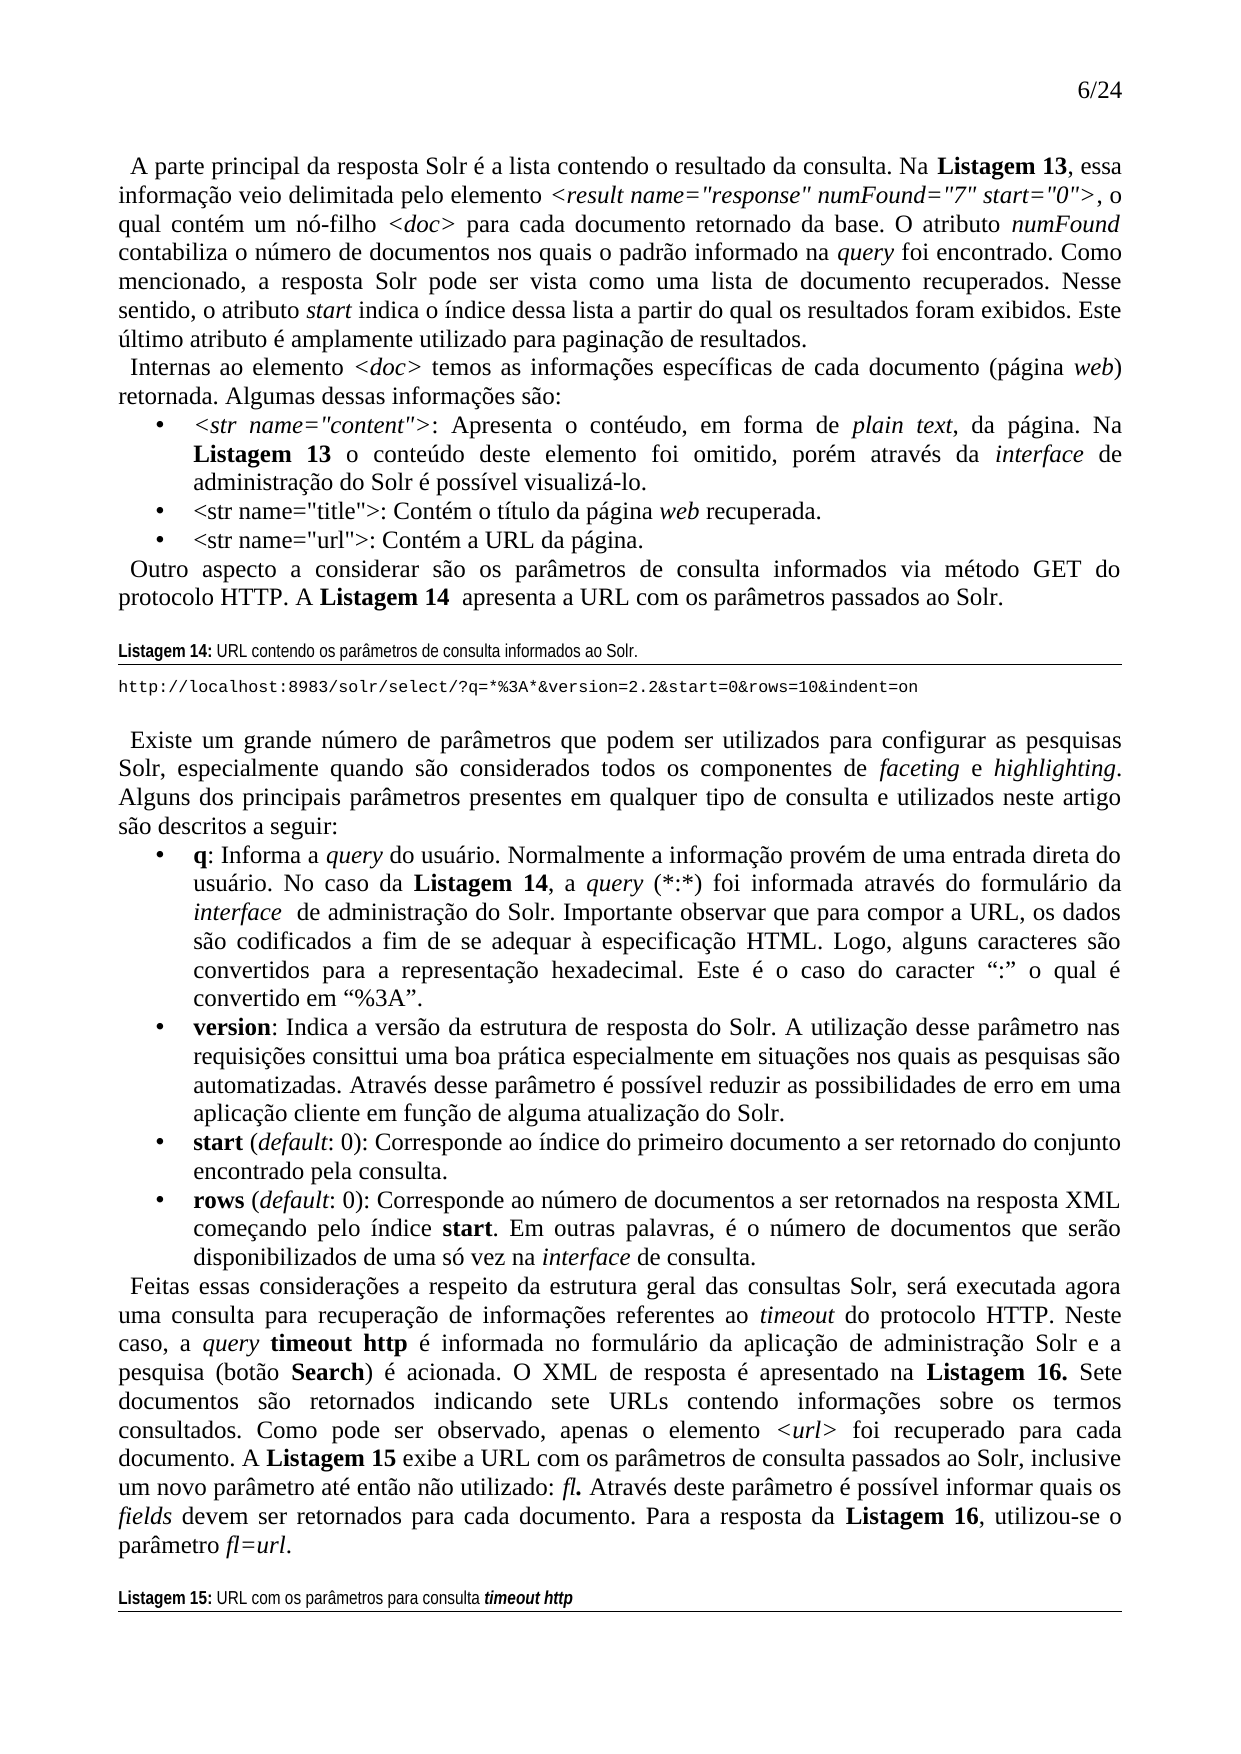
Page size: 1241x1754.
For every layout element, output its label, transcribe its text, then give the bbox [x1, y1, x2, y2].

list start (default: 0): Corresponde ao índice do primeiro documento a ser retornado do conjunto encontrado pela consulta. [156, 1127, 1122, 1185]
list q: Informa a query do usuário. Normalmente a informação provém de uma entrada direta do usuário. No caso da Listagem 14, a query (*:*) foi informada através do formulário da interface de administração do Solr. Importante observar que para compor a URL, os dados são codificados a fim de se adequar à especificação HTML. Logo, alguns caracteres são convertidos para a representação hexadecimal. Este é o caso do caracter “:” o qual é convertido em “%3A”. [156, 840, 1122, 1012]
list <str name="url">: Contém a URL da página. [156, 525, 1122, 554]
list Listagem 14: URL contendo os parâmetros de consulta informados ao Solr. [118, 640, 1122, 664]
text Existe um grande número de parâmetros que podem ser utilizados para configurar as pesquisas Solr, especialmente quando são considerados todos os componentes de faceting e highlighting. Alguns dos principais parâmetros presentes em qualquer tipo de consulta e utilizados neste artigo são descritos a seguir: [118, 725, 1122, 840]
list http://localhost:8983/solr/select/?q=*%3A*&version=2.2&start=0&rows=10&indent=on [118, 677, 1122, 696]
list Listagem 15: URL com os parâmetros para consulta timeout http [118, 1587, 1122, 1611]
list <str name="title">: Contém o título da página web recuperada. [156, 496, 1122, 525]
list version: Indica a versão da estrutura de resposta do Solr. A utilização desse parâmetro nas requisições consittui uma boa prática especialmente em situações nos quais as pesquisas são automatizadas. Através desse parâmetro é possível reduzir as possibilidades de erro em uma aplicação cliente em função de alguma atualização do Solr. [156, 1012, 1122, 1127]
list <str name="content">: Apresenta o contéudo, em forma de plain text, da página. Na Listagem 13 o conteúdo deste elemento foi omitido, porém através da interface de administração do Solr é possível visualizá-lo. [156, 410, 1122, 496]
text Internas ao elemento <doc> temos as informações específicas de cada documento (página web) retornada. Algumas dessas informações são: [118, 352, 1122, 410]
text Outro aspecto a considerar são os parâmetros de consulta informados via método GET do protocolo HTTP. A Listagem 14 apresenta a URL com os parâmetros passados ao Solr. [118, 554, 1122, 611]
text Feitas essas considerações a respeito da estrutura geral das consultas Solr, será executada agora uma consulta para recuperação de informações referentes ao timeout do protocolo HTTP. Neste caso, a query timeout http é informada no formulário da aplicação de administração Solr e a pesquisa (botão Search) é acionada. O XML de resposta é apresentado na Listagem 16. Sete documentos são retornados indicando sete URLs contendo informações sobre os termos consultados. Como pode ser observado, apenas o elemento <url> foi recuperado para cada documento. A Listagem 15 exibe a URL com os parâmetros de consulta passados ao Solr, inclusive um novo parâmetro até então não utilizado: fl. Através deste parâmetro é possível informar quais os fields devem ser retornados para cada documento. Para a resposta da Listagem 16, utilizou-se o parâmetro fl=url. [118, 1271, 1122, 1558]
text A parte principal da resposta Solr é a lista contendo o resultado da consulta. Na Listagem 13, essa informação veio delimitada pelo elemento <result name="response" numFound="7" start="0">, o qual contém um nó-filho <doc> para cada documento retornado da base. O atributo numFound contabiliza o número de documentos nos quais o padrão informado na query foi encontrado. Como mencionado, a resposta Solr pode ser vista como uma lista de documento recuperados. Nesse sentido, o atributo start indica o índice dessa lista a partir do qual os resultados foram exibidos. Este último atributo é amplamente utilizado para paginação de resultados. [118, 151, 1122, 352]
list rows (default: 0): Corresponde ao número de documentos a ser retornados na resposta XML começando pelo índice start. Em outras palavras, é o número de documentos que serão disponibilizados de uma só vez na interface de consulta. [156, 1185, 1122, 1271]
